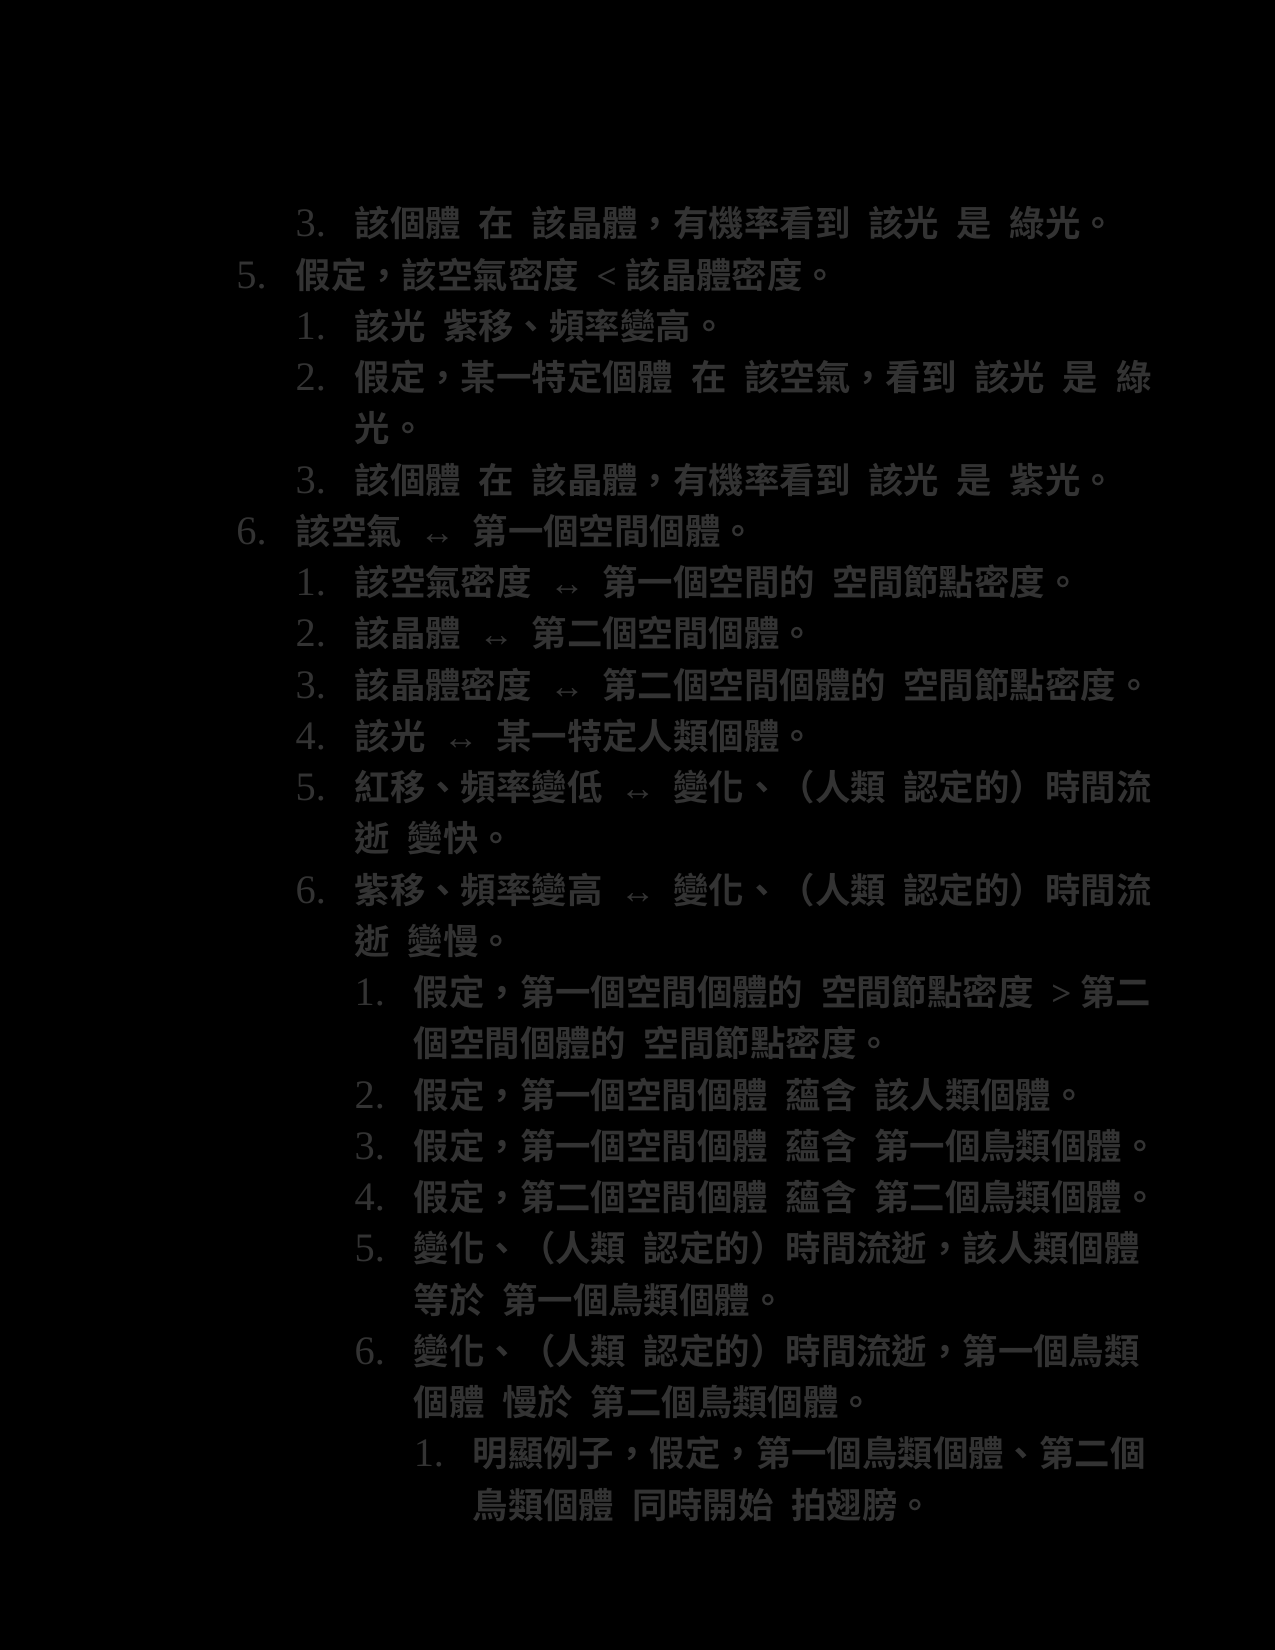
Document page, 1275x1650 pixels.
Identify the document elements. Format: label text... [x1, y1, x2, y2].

list 假定，第一個空間個體 蘊含 該人類個體。 [354, 1067, 1157, 1118]
list 變化、（人類 認定的）時間流逝，該人類個體 等於 第一個鳥類個體。 [354, 1221, 1157, 1323]
list 假定，第一個空間個體的 空間節點密度 > 第二個空間個體的 空間節點密度。 [354, 964, 1157, 1067]
list 假定，第二個空間個體 蘊含 第二個鳥類個體。 [354, 1169, 1157, 1221]
list 該晶體密度 ↔ 第二個空間個體的 空間節點密度。 [295, 657, 1157, 708]
list 該個體 在 該晶體，有機率看到 該光 是 綠光。 [295, 196, 1157, 247]
list 紅移、頻率變低 ↔ 變化、（人類 認定的）時間流逝 變快。 [295, 759, 1157, 862]
list 變化、（人類 認定的）時間流逝，第一個鳥類個體 慢於 第二個鳥類個體。 [354, 1323, 1157, 1426]
list 該光 紫移、頻率變高。 [295, 298, 1157, 349]
list 假定，第一個空間個體 蘊含 第一個鳥類個體。 [354, 1118, 1157, 1169]
list 明顯例子，假定，第一個鳥類個體、第二個鳥類個體 同時開始 拍翅膀。 [413, 1426, 1157, 1528]
list 該晶體 ↔ 第二個空間個體。 [295, 606, 1157, 657]
list 該光 ↔ 某一特定人類個體。 [295, 708, 1157, 759]
list 假定，該空氣密度 < 該晶體密度。 [236, 247, 1157, 298]
list 該空氣密度 ↔ 第一個空間的 空間節點密度。 [295, 554, 1157, 606]
list 紫移、頻率變高 ↔ 變化、（人類 認定的）時間流逝 變慢。 [295, 862, 1157, 964]
list 該空氣 ↔ 第一個空間個體。 [236, 503, 1157, 554]
list 假定，某一特定個體 在 該空氣，看到 該光 是 綠光。 [295, 349, 1157, 452]
list 該個體 在 該晶體，有機率看到 該光 是 紫光。 [295, 452, 1157, 503]
